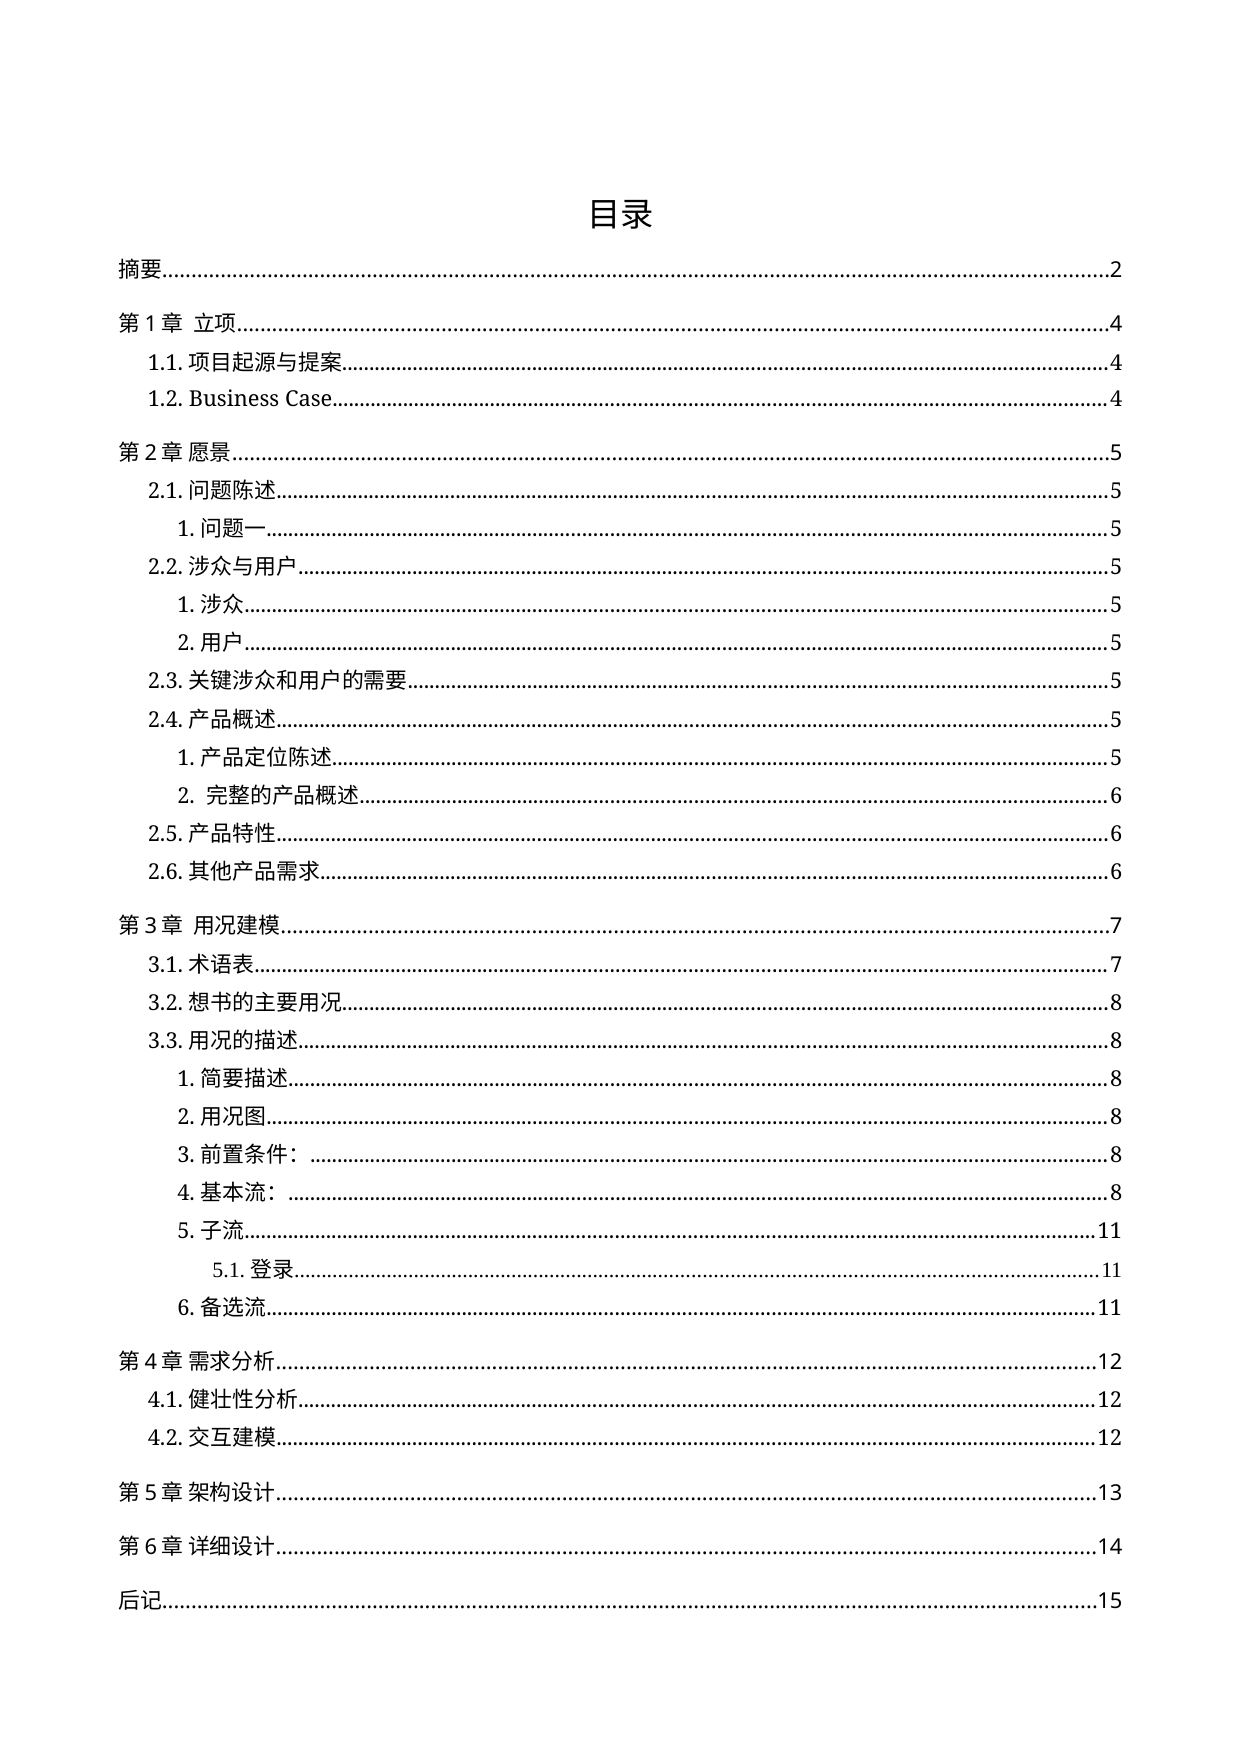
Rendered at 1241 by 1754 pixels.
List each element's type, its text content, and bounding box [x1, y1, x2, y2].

text 1.2. Business Case 4 [148, 383, 1122, 412]
text 2.6. 其他产品需求 6 [148, 854, 1122, 886]
text 3.1. 术语表 7 [148, 947, 1122, 978]
text 第1章 立项 4 [118, 306, 1122, 338]
text 第4章 需求分析 12 [118, 1344, 1122, 1376]
text 3.3. 用况的描述 8 [148, 1023, 1122, 1054]
text 5. 子流 11 [177, 1213, 1122, 1245]
text 2. 用户 5 [177, 625, 1122, 657]
text 2.1. 问题陈述 5 [148, 473, 1122, 504]
text 2. 用况图 8 [177, 1099, 1122, 1131]
text 后记 15 [118, 1583, 1122, 1615]
text 1. 产品定位陈述 5 [177, 740, 1122, 771]
text 4.1. 健壮性分析 12 [148, 1382, 1122, 1414]
text 第6章 详细设计 14 [118, 1529, 1122, 1561]
text 第5章 架构设计 13 [118, 1474, 1122, 1506]
text 2.4. 产品概述 5 [148, 702, 1122, 733]
text 4. 基本流： 8 [177, 1175, 1122, 1207]
text 摘要 2 [118, 252, 1122, 284]
text 2. 完整的产品概述 6 [177, 778, 1122, 809]
text 6. 备选流 11 [177, 1289, 1122, 1321]
text 2.3. 关键涉众和用户的需要 5 [148, 663, 1122, 695]
text 1. 简要描述 8 [177, 1061, 1122, 1093]
text 第2章 愿景 5 [118, 435, 1122, 466]
text 1. 涉众 5 [177, 587, 1122, 619]
subtitle 目录 [118, 188, 1122, 236]
text 1.1. 项目起源与提案 4 [148, 344, 1122, 376]
text 第3章 用况建模 7 [118, 908, 1122, 940]
text 2.5. 产品特性 6 [148, 816, 1122, 848]
text 1. 问题一 5 [177, 511, 1122, 543]
text 3. 前置条件： 8 [177, 1137, 1122, 1169]
text 2.2. 涉众与用户 5 [148, 549, 1122, 581]
text 4.2. 交互建模 12 [148, 1420, 1122, 1452]
text 3.2. 想书的主要用况 8 [148, 985, 1122, 1016]
text 5.1. 登录 11 [207, 1252, 1122, 1283]
